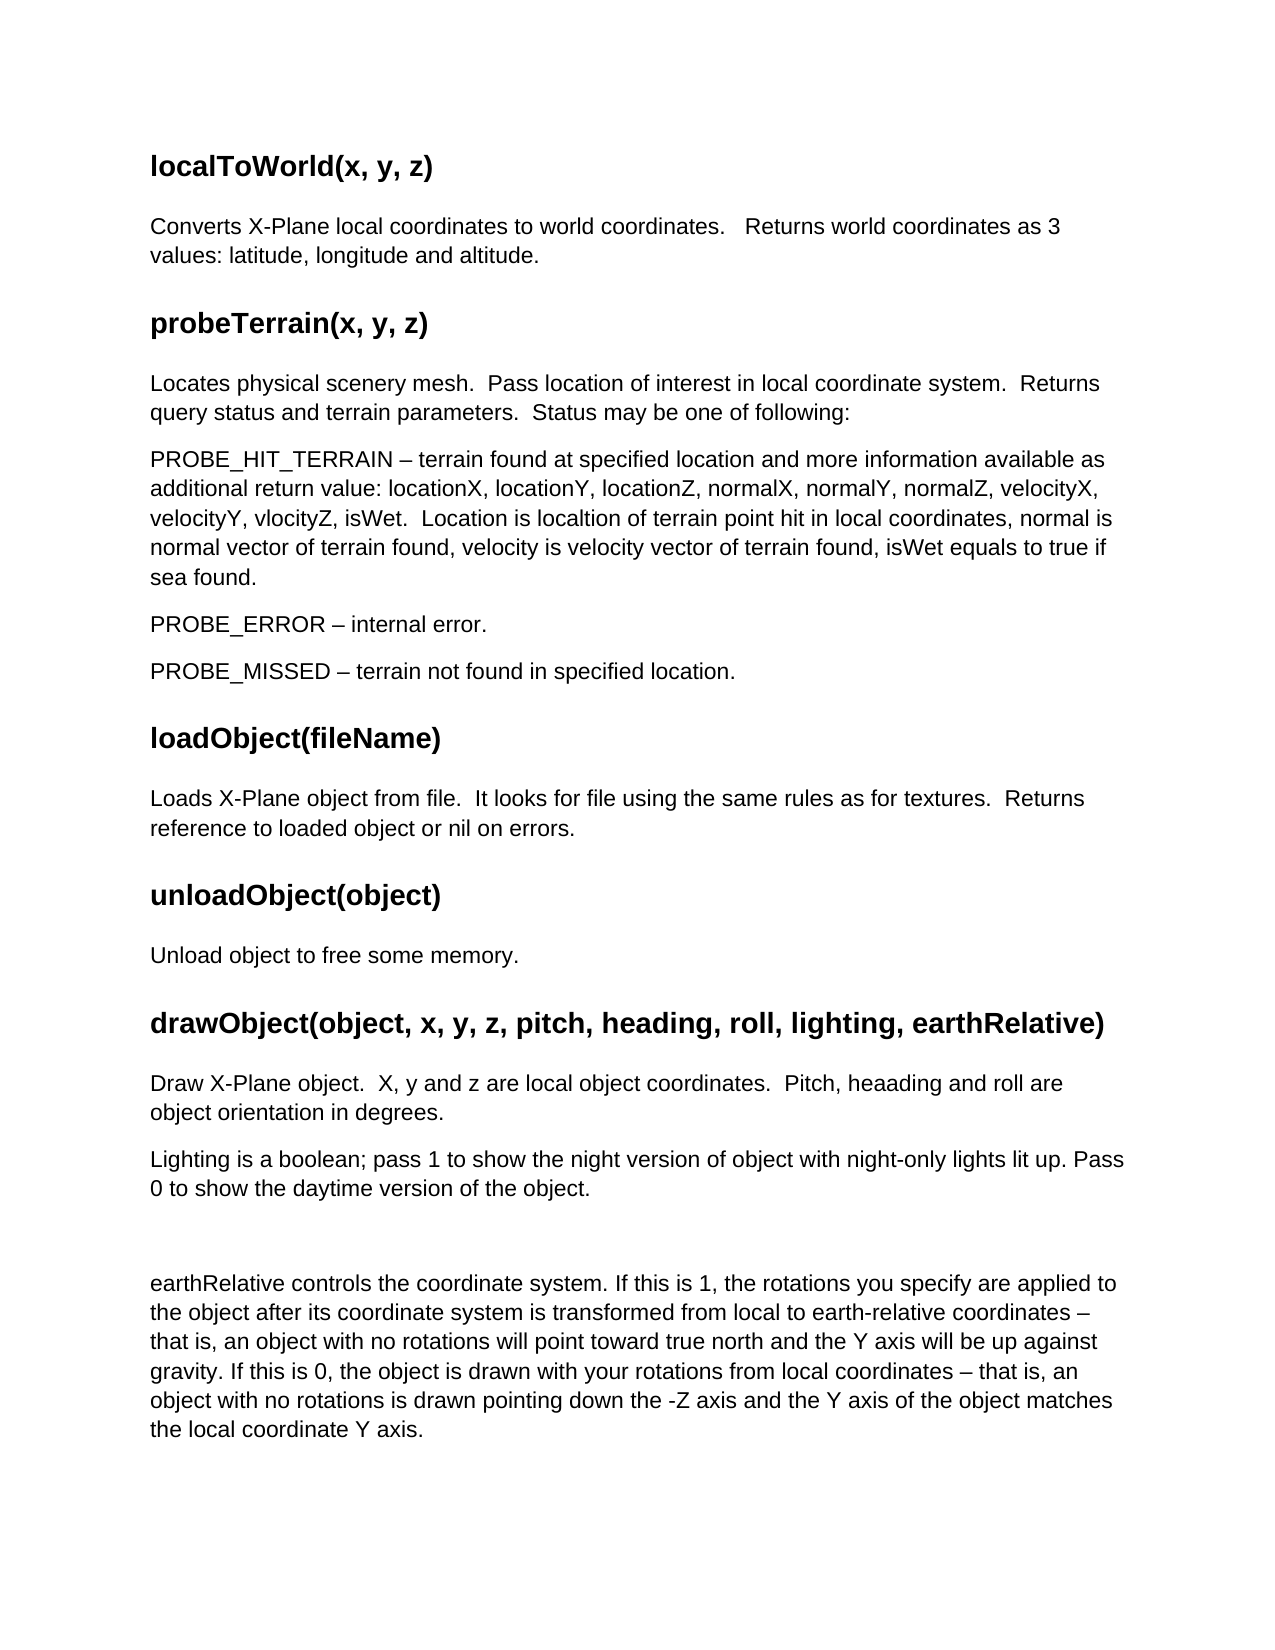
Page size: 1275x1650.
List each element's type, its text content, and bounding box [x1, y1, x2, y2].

subtitle loadObject(fileName) [150, 722, 1125, 755]
subtitle drawObject(object, x, y, z, pitch, heading, roll, lighting, earthRelative) [150, 1007, 1125, 1039]
text Draw X-Plane object. X, y and z are local object coordinates. Pitch, heaading and roll are object orientation in degrees. [150, 1070, 1125, 1125]
text PROBE_MISSED – terrain not found in specified location. [150, 658, 1125, 684]
text Lighting is a boolean; pass 1 to show the night version of object with night-only lights lit up. Pass 0 to show the daytime version of the object. [150, 1147, 1125, 1202]
subtitle probeTerrain(x, y, z) [150, 307, 1125, 339]
text Unload object to free some memory. [150, 943, 1125, 968]
text Loads X-Plane object from file. It looks for file using the same rules as for textures. Returns reference to loaded object or nil on errors. [150, 786, 1125, 841]
text Converts X-Plane local coordinates to world coordinates. Returns world coordinates as 3 values: latitude, longitude and altitude. [150, 213, 1125, 268]
text Locates physical scenery mesh. Pass location of interest in local coordinate system. Returns query status and terrain parameters. Status may be one of following: [150, 370, 1125, 425]
text earthRelative controls the coordinate system. If this is 1, the rotations you specify are applied to the object after its coordinate system is transformed from local to earth-relative coordinates – that is, an object with no rotations will point toward true north and the Y axis will be up against gravity. If this is 0, the object is drawn with your rotations from local coordinates – that is, an object with no rotations is drawn pointing down the -Z axis and the Y axis of the object matches the local coordinate Y axis. [150, 1270, 1125, 1443]
text PROBE_ERROR – internal error. [150, 611, 1125, 637]
text PROBE_HIT_TERRAIN – terrain found at specified location and more information available as additional return value: locationX, locationY, locationZ, normalX, normalY, normalZ, velocityX, velocityY, vlocityZ, isWet. Location is localtion of terrain point hit in local coordinates, normal is normal vector of terrain found, velocity is velocity vector of terrain found, isWet equals to true if sea found. [150, 447, 1125, 590]
subtitle localToWorld(x, y, z) [150, 150, 1125, 183]
subtitle unloadObject(object) [150, 879, 1125, 912]
